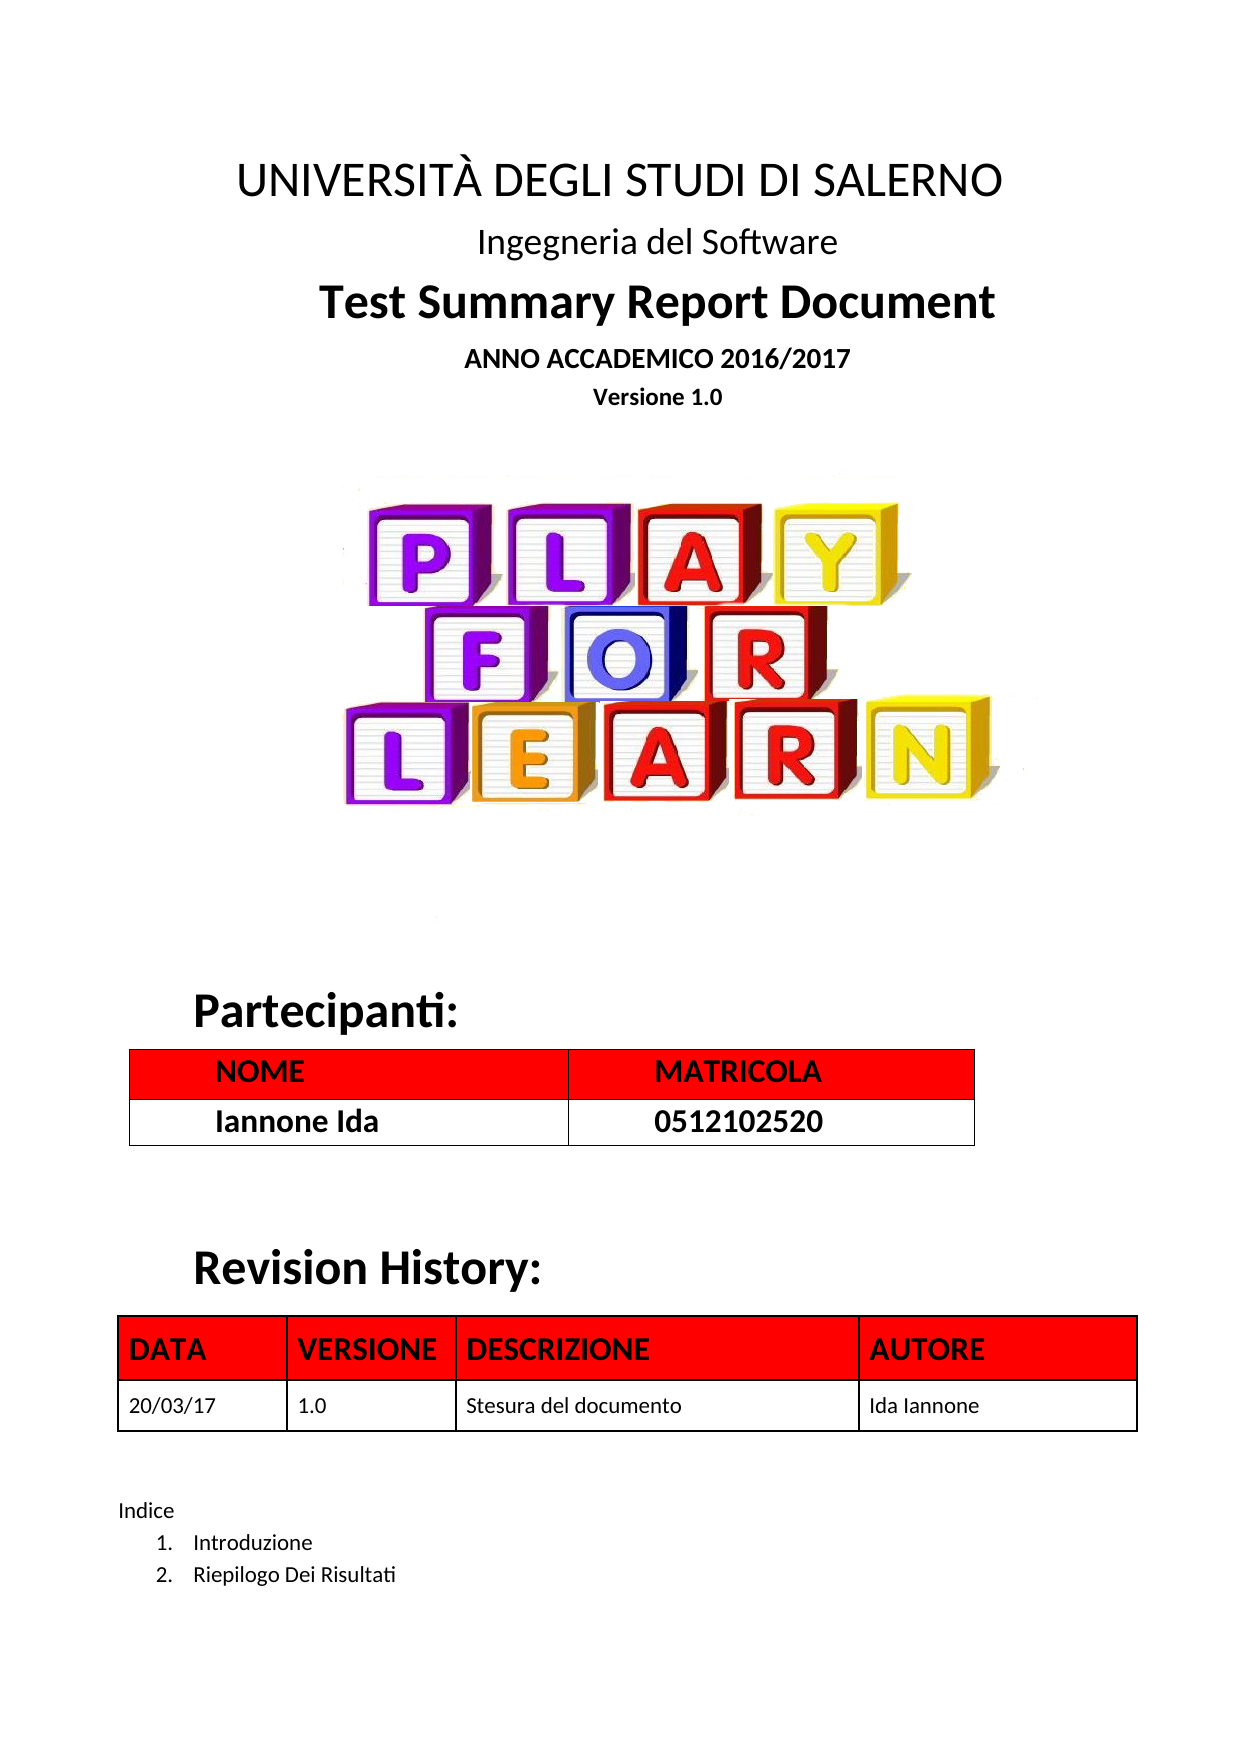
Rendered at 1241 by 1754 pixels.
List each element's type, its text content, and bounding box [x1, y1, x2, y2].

table_header AUTORE [860, 1317, 1136, 1379]
table_header DATA [119, 1317, 286, 1379]
table_cell 20/03/17 [119, 1381, 286, 1429]
text Revision History: [193, 1236, 1122, 1297]
text UNIVERSITÀ DEGLI STUDI DI SALERNO [118, 148, 1122, 209]
table_cell Iannone Ida [130, 1100, 568, 1145]
table_header DESCRIZIONE [457, 1317, 858, 1379]
table_header NOME [130, 1050, 568, 1099]
table_header VERSIONE [288, 1317, 455, 1379]
text Versione 1.0 [193, 381, 1122, 412]
text Ingegneria del Software [193, 218, 1122, 263]
text Partecipanti: [118, 979, 1122, 1040]
list Riepilogo Dei Risultati [156, 1560, 1122, 1588]
table_header MATRICOLA [569, 1050, 974, 1099]
table_cell 1.0 [288, 1381, 455, 1429]
list Introduzione [156, 1528, 1122, 1556]
text ANNO ACCADEMICO 2016/2017 [193, 341, 1122, 376]
text Indice [118, 1496, 1122, 1524]
text Test Summary Report Document [193, 270, 1122, 331]
table_cell Stesura del documento [457, 1381, 858, 1429]
table_cell 0512102520 [569, 1100, 974, 1145]
table_cell Ida Iannone [860, 1381, 1136, 1429]
